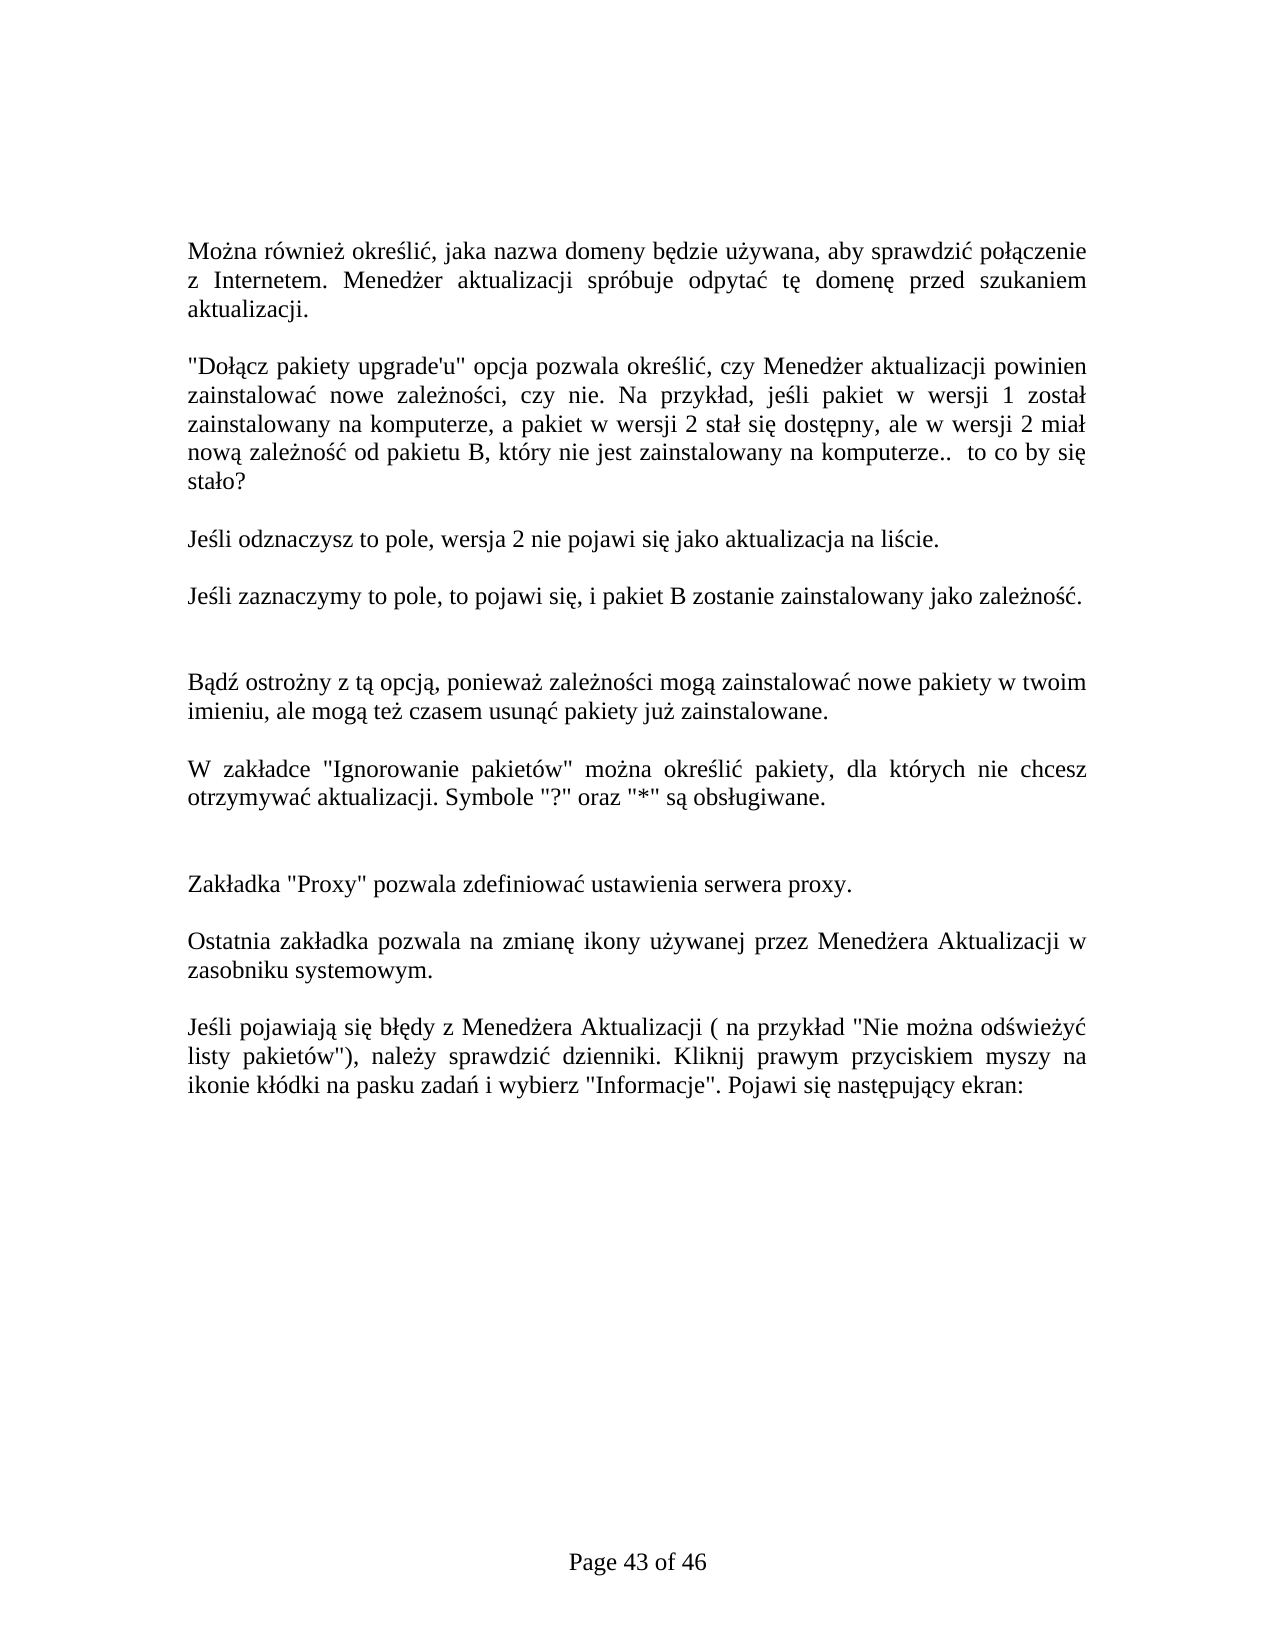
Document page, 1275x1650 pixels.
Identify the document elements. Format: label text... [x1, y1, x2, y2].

text "Dołącz pakiety upgrade'u" opcja pozwala określić, czy Menedżer aktualizacji powinien zainstalować nowe zależności, czy nie. Na przykład, jeśli pakiet w wersji 1 został zainstalowany na komputerze, a pakiet w wersji 2 stał się dostępny, ale w wersji 2 miał nową zależność od pakietu B, który nie jest zainstalowany na komputerze.. to co by się stało? [187, 351, 1087, 495]
text Zakładka "Proxy" pozwala zdefiniować ustawienia serwera proxy. [187, 869, 1087, 897]
text Ostatnia zakładka pozwala na zmianę ikony używanej przez Menedżera Aktualizacji w zasobniku systemowym. [187, 926, 1087, 984]
text W zakładce "Ignorowanie pakietów" można określić pakiety, dla których nie chcesz otrzymywać aktualizacji. Symbole "?" oraz "*" są obsługiwane. [187, 754, 1087, 811]
text Bądź ostrożny z tą opcją, ponieważ zależności mogą zainstalować nowe pakiety w twoim imieniu, ale mogą też czasem usunąć pakiety już zainstalowane. [187, 667, 1087, 725]
text Jeśli pojawiają się błędy z Menedżera Aktualizacji ( na przykład "Nie można odświeżyć listy pakietów"), należy sprawdzić dzienniki. Kliknij prawym przyciskiem myszy na ikonie kłódki na pasku zadań i wybierz "Informacje". Pojawi się następujący ekran: [187, 1012, 1087, 1099]
text Jeśli odznaczysz to pole, wersja 2 nie pojawi się jako aktualizacja na liście. [187, 524, 1087, 552]
text Można również określić, jaka nazwa domeny będzie używana, aby sprawdzić połączenie z Internetem. Menedżer aktualizacji spróbuje odpytać tę domenę przed szukaniem aktualizacji. [187, 236, 1087, 322]
text Jeśli zaznaczymy to pole, to pojawi się, i pakiet B zostanie zainstalowany jako zależność. [187, 581, 1087, 610]
